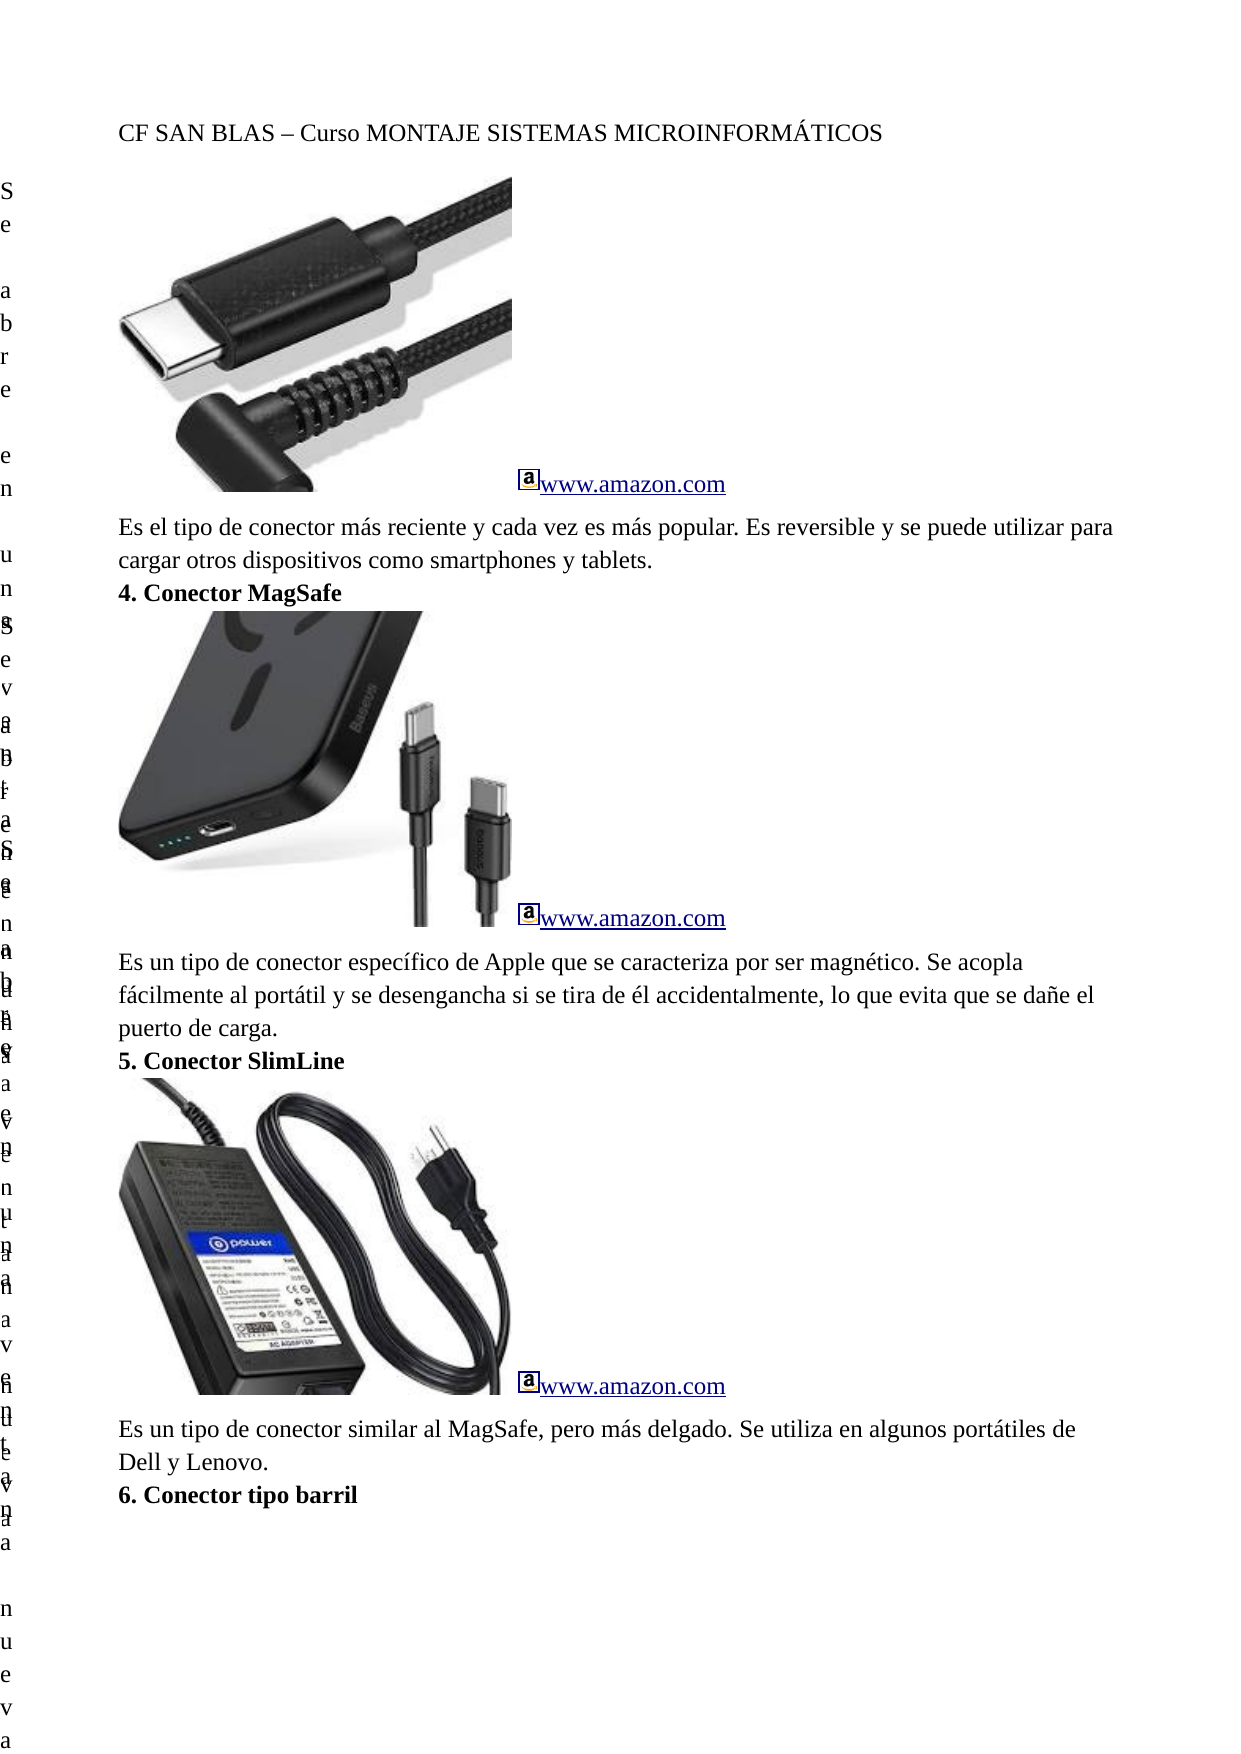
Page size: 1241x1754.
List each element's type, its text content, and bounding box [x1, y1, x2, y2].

text www.amazon.com [118, 611, 1122, 932]
picture [520, 1373, 538, 1391]
text Es el tipo de conector más reciente y cada vez es más popular. Es reversible y se puede utilizar para cargar otros dispositivos como smartphones y tablets. [118, 512, 1122, 574]
picture [118, 611, 512, 927]
text Es un tipo de conector similar al MagSafe, pero más delgado. Se utiliza en algunos portátiles de Dell y Lenovo. [118, 1414, 1122, 1476]
text www.amazon.com [118, 1079, 1122, 1400]
picture [520, 470, 538, 489]
text 5. Conector SlimLine [118, 1046, 1122, 1074]
text Es un tipo de conector específico de Apple que se caracteriza por ser magnético. Se acopla fácilmente al portátil y se desengancha si se tira de él accidentalmente, lo que evita que se dañe el puerto de carga. [118, 947, 1122, 1041]
text 6. Conector tipo barril [118, 1480, 1122, 1509]
text 4. Conector MagSafe [118, 578, 1122, 607]
text www.amazon.com [118, 176, 1122, 497]
picture [118, 176, 512, 492]
picture [118, 1078, 512, 1395]
picture [520, 905, 538, 924]
